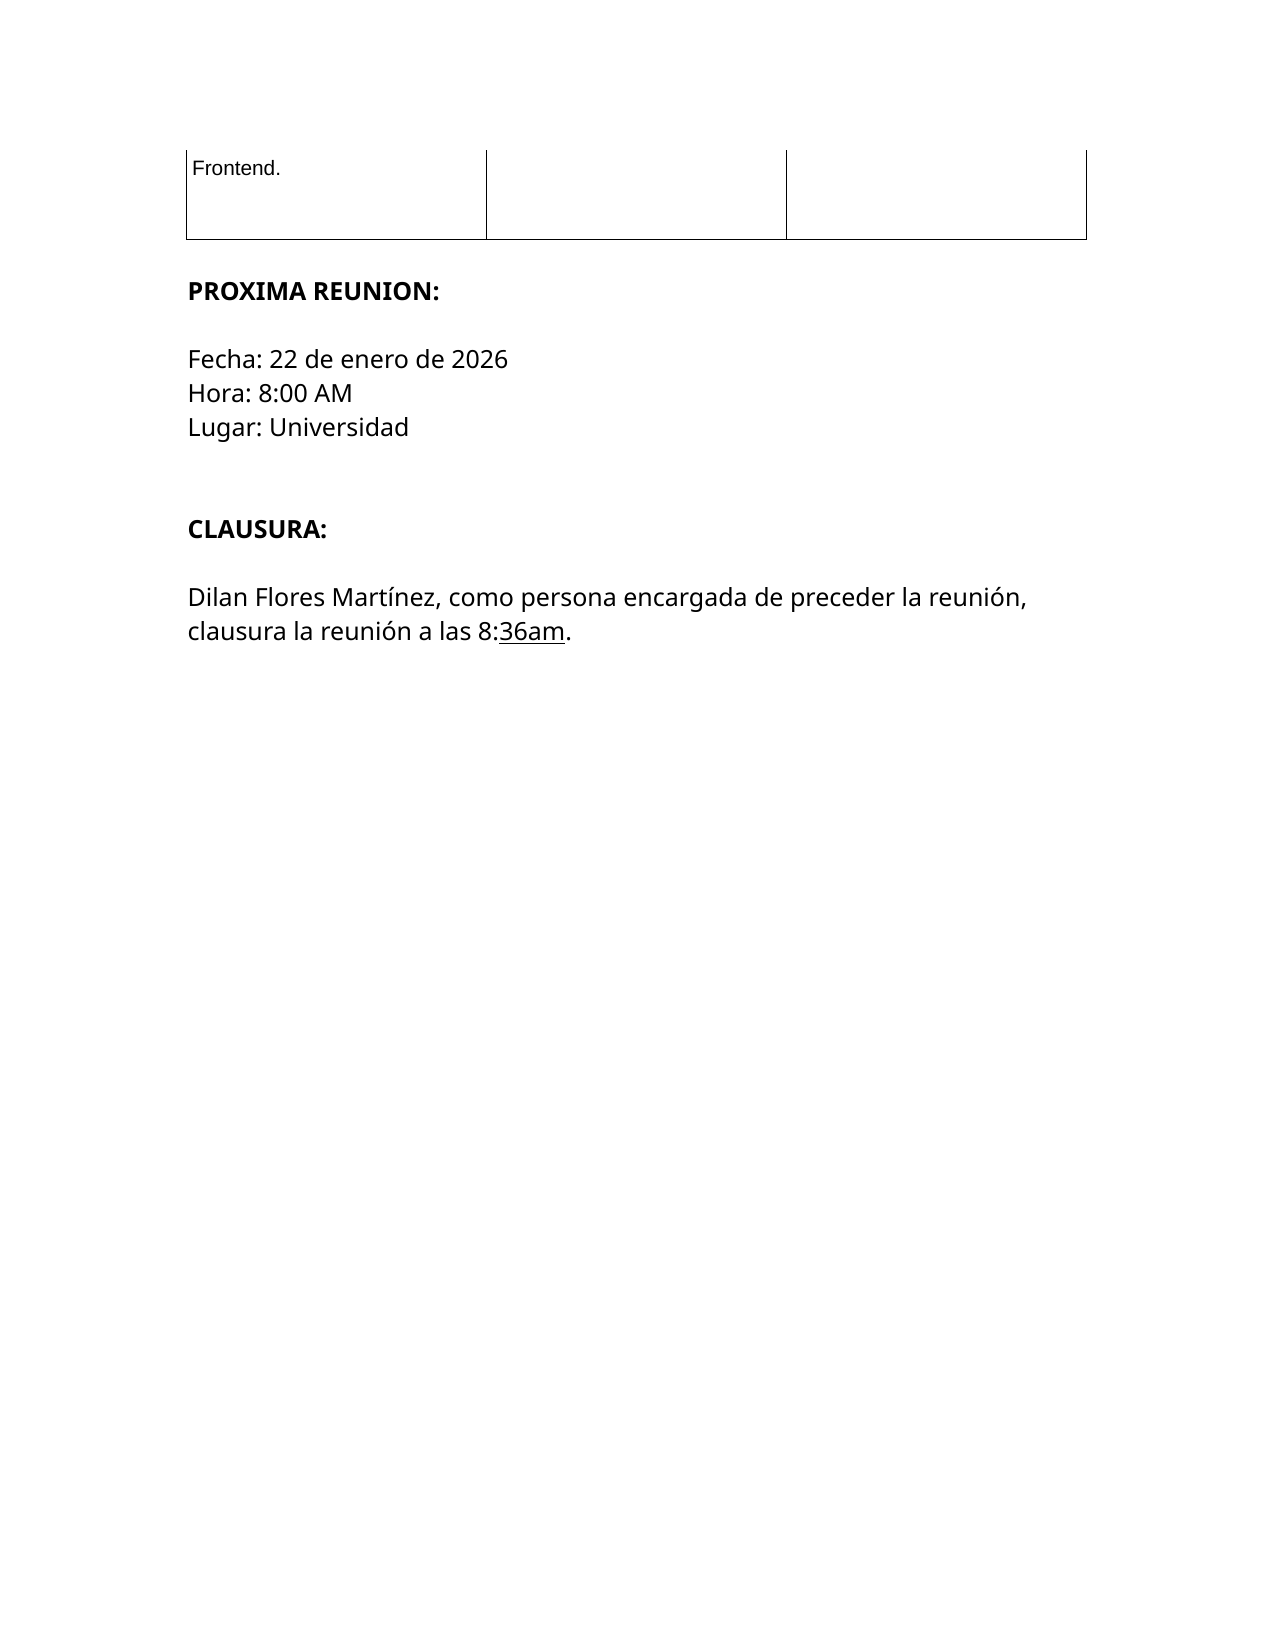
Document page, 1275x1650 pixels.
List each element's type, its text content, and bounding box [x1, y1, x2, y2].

table_cell [487, 199, 786, 239]
table_cell [787, 150, 1086, 198]
text Hora: 8:00 AM [187, 375, 1087, 409]
table_cell [787, 199, 1086, 239]
table_cell [187, 199, 486, 239]
table_cell Frontend. [187, 150, 486, 198]
text Dilan Flores Martínez, como persona encargada de preceder la reunión, clausura la reunión a las 8:36am. [187, 580, 1087, 648]
text Fecha: 22 de enero de 2026 [187, 341, 1087, 375]
text CLAUSURA: [187, 512, 1087, 546]
text Lugar: Universidad [187, 409, 1087, 443]
table_cell [487, 150, 786, 198]
text PROXIMA REUNION: [187, 273, 1087, 307]
